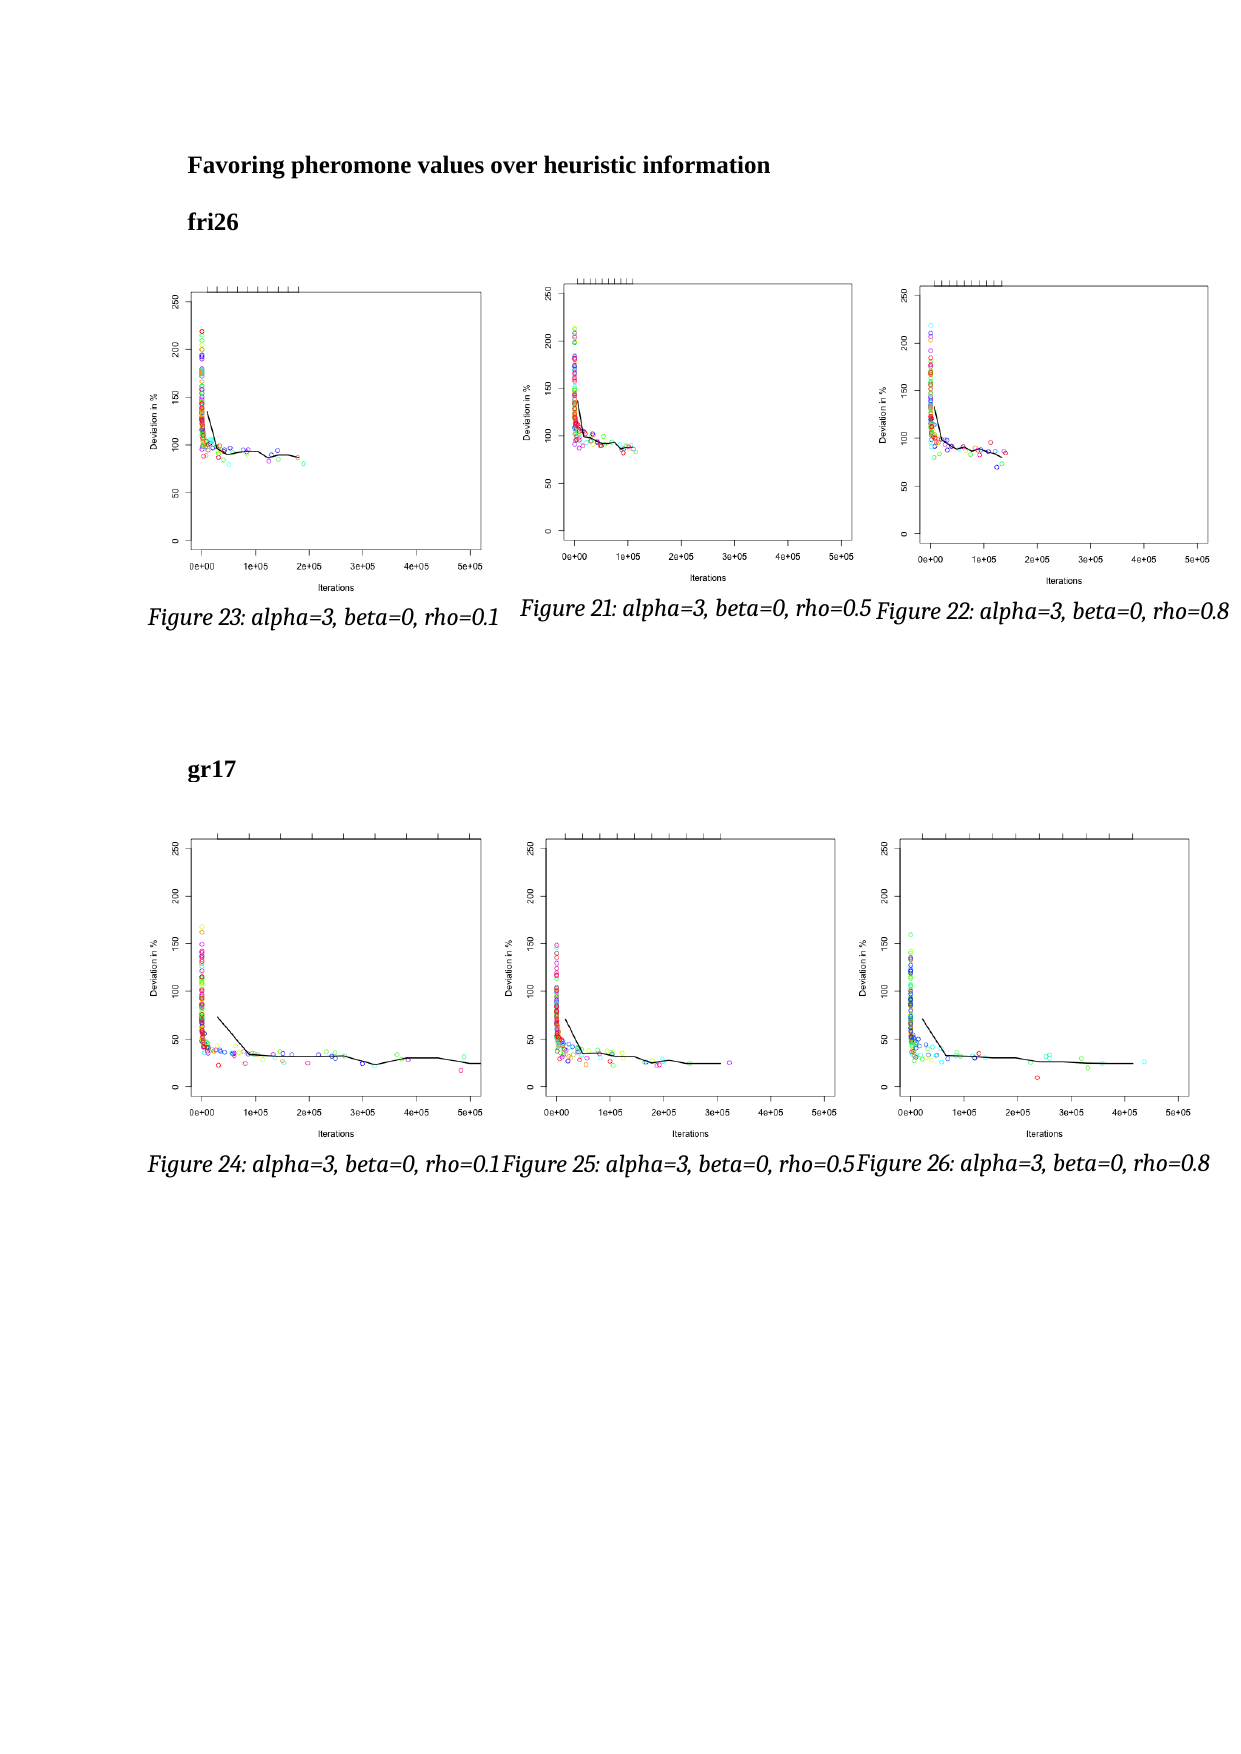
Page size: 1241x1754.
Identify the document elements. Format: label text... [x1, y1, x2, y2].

text Figure 21: alpha=3, beta=0, rho=0.5 [520, 594, 873, 623]
text Figure 26: alpha=3, beta=0, rho=0.8 [857, 1150, 1211, 1178]
picture [147, 795, 1211, 1150]
picture [876, 242, 1230, 597]
text Figure 24: alpha=3, beta=0, rho=0.1 [147, 1150, 502, 1178]
text Figure 25: alpha=3, beta=0, rho=0.5 [502, 1150, 857, 1178]
text Favoring pheromone values over heuristic information [187, 150, 1053, 179]
picture [147, 248, 503, 604]
text Figure 22: alpha=3, beta=0, rho=0.8 [876, 597, 1229, 625]
text fri26 [187, 207, 1229, 242]
text Figure 23: alpha=3, beta=0, rho=0.1 [148, 604, 502, 632]
text gr17 [187, 754, 1053, 782]
picture [520, 241, 874, 594]
